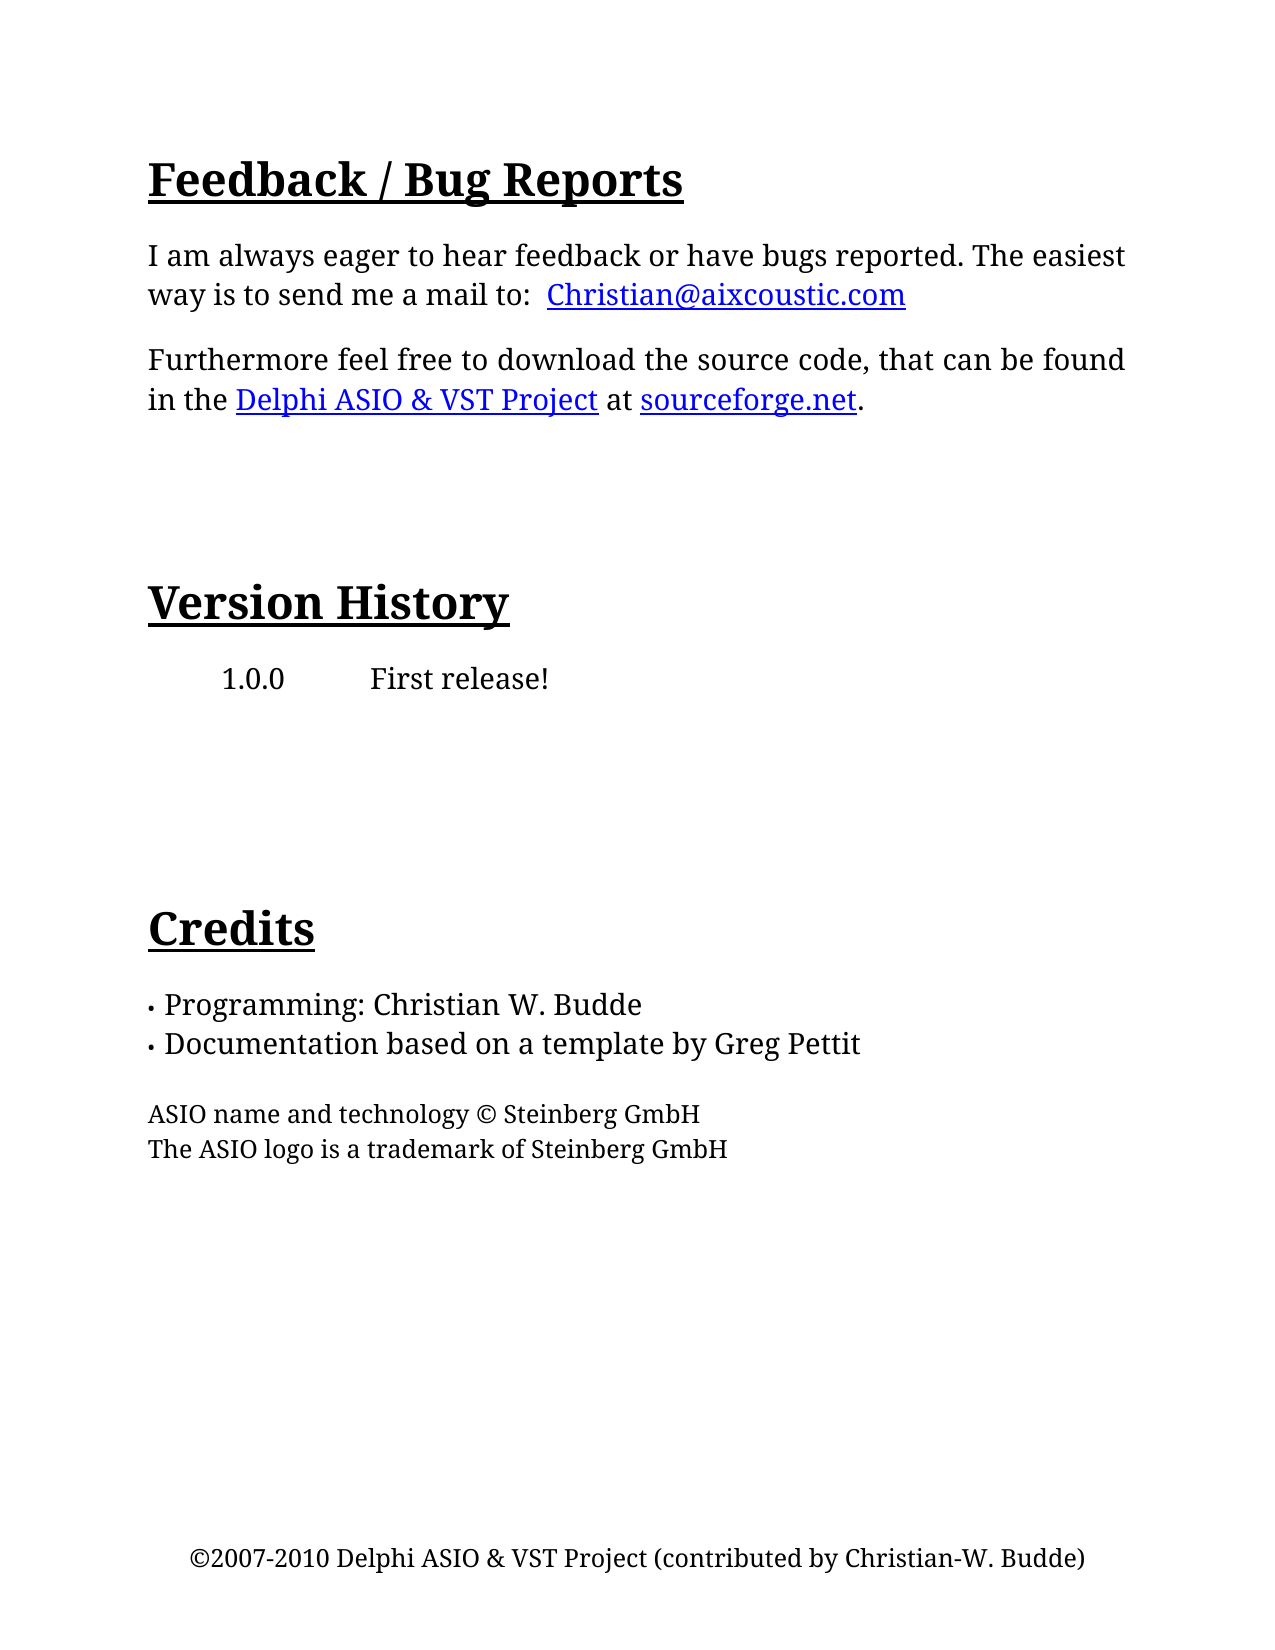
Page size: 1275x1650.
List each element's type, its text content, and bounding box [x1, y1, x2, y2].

text • Documentation based on a template by Greg Pettit [148, 1023, 1127, 1063]
text The ASIO logo is a trademark of Steinberg GmbH [148, 1131, 1127, 1165]
subtitle Feedback / Bug Reports [148, 148, 1127, 210]
text I am always eager to hear feedback or have bugs reported. The easiest way is to send me a mail to: Christian@aixcoustic.com [148, 235, 1127, 314]
text Furthermore feel free to download the source code, that can be found in the Delphi ASIO & VST Project at sourceforge.net. [148, 339, 1127, 419]
text ASIO name and technology © Steinberg GmbH [148, 1097, 1127, 1131]
text • Programming: Christian W. Budde [148, 984, 1127, 1023]
subtitle Credits [148, 896, 1127, 959]
list First release! [221, 658, 1127, 698]
subtitle Version History [148, 571, 1127, 633]
